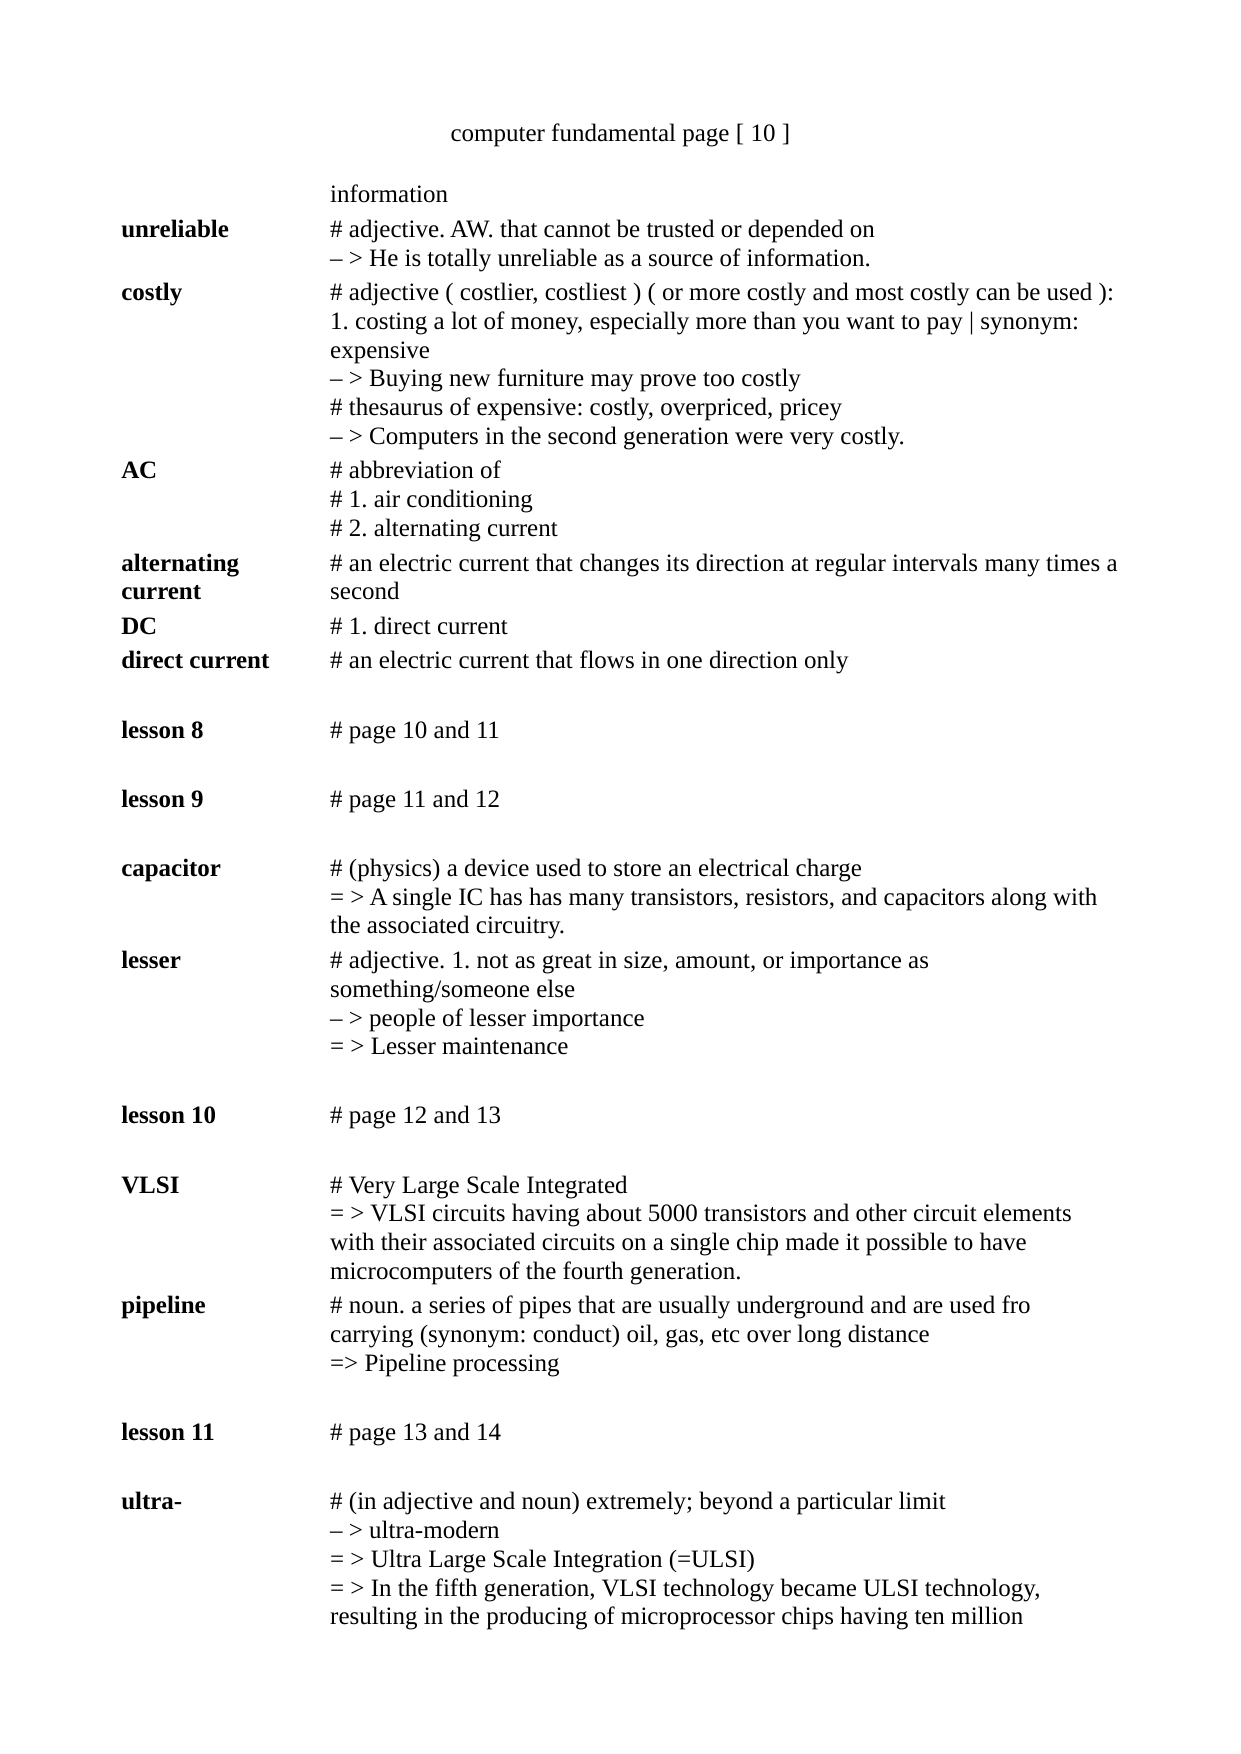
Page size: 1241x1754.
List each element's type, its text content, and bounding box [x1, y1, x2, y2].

table_cell [118, 1380, 327, 1414]
table_cell lesson 11 [118, 1414, 327, 1449]
table_cell [118, 1132, 327, 1167]
table_cell [118, 176, 327, 211]
table_cell AC [118, 453, 327, 545]
table_cell # page 12 and 13 [327, 1098, 1122, 1132]
table_cell [327, 1063, 1122, 1098]
table_cell alternating current [118, 545, 327, 608]
table_cell [118, 816, 327, 850]
table_cell ultra- [118, 1484, 327, 1633]
table_cell # abbreviation of # 1. air conditioning # 2. alternating current [327, 453, 1122, 545]
table_cell # noun. a series of pipes that are usually underground and are used fro carrying (synonym: conduct) oil, gas, etc over long distance => Pipeline processing [327, 1288, 1122, 1380]
table_cell DC [118, 608, 327, 643]
table_cell # Very Large Scale Integrated = > VLSI circuits having about 5000 transistors and other circuit elements with their associated circuits on a single chip made it possible to have microcomputers of the fourth generation. [327, 1167, 1122, 1288]
table_cell lesson 8 [118, 712, 327, 746]
table_cell lesson 10 [118, 1098, 327, 1132]
table_cell capacitor [118, 850, 327, 942]
table_cell [118, 1449, 327, 1483]
table_cell # an electric current that flows in one direction only [327, 643, 1122, 677]
table_cell # page 10 and 11 [327, 712, 1122, 746]
table_cell # (physics) a device used to store an electrical charge = > A single IC has has many transistors, resistors, and capacitors along with the associated circuitry. [327, 850, 1122, 942]
table_cell # adjective ( costlier, costliest ) ( or more costly and most costly can be used ): 1. costing a lot of money, especially more than you want to pay | synonym: expensive – > Buying new furniture may prove too costly # thesaurus of expensive: costly, overpriced, pricey – > Computers in the second generation were very costly. [327, 274, 1122, 453]
table_cell VLSI [118, 1167, 327, 1288]
table_cell [327, 677, 1122, 712]
table_cell information [327, 176, 1122, 211]
table_cell direct current [118, 643, 327, 677]
table_cell # page 13 and 14 [327, 1414, 1122, 1449]
table_cell [327, 816, 1122, 850]
table_cell [118, 1063, 327, 1098]
table_cell costly [118, 274, 327, 453]
table_cell # page 11 and 12 [327, 781, 1122, 816]
table_cell # an electric current that changes its direction at regular intervals many times a second [327, 545, 1122, 608]
table_cell [118, 677, 327, 712]
table_cell [327, 1449, 1122, 1483]
table_cell [118, 746, 327, 781]
table_cell # (in adjective and noun) extremely; beyond a particular limit – > ultra-modern = > Ultra Large Scale Integration (=ULSI) = > In the fifth generation, VLSI technology became ULSI technology, resulting in the producing of microprocessor chips having ten million [327, 1484, 1122, 1633]
table_cell [327, 746, 1122, 781]
table_cell # adjective. 1. not as great in size, amount, or importance as something/someone else – > people of lesser importance = > Lesser maintenance [327, 942, 1122, 1063]
table_cell lesson 9 [118, 781, 327, 816]
table_cell [327, 1132, 1122, 1167]
table_cell # 1. direct current [327, 608, 1122, 643]
table_cell [327, 1380, 1122, 1414]
table_cell # adjective. AW. that cannot be trusted or depended on – > He is totally unreliable as a source of information. [327, 211, 1122, 274]
table_cell pipeline [118, 1288, 327, 1380]
table_cell lesser [118, 942, 327, 1063]
table_cell unreliable [118, 211, 327, 274]
